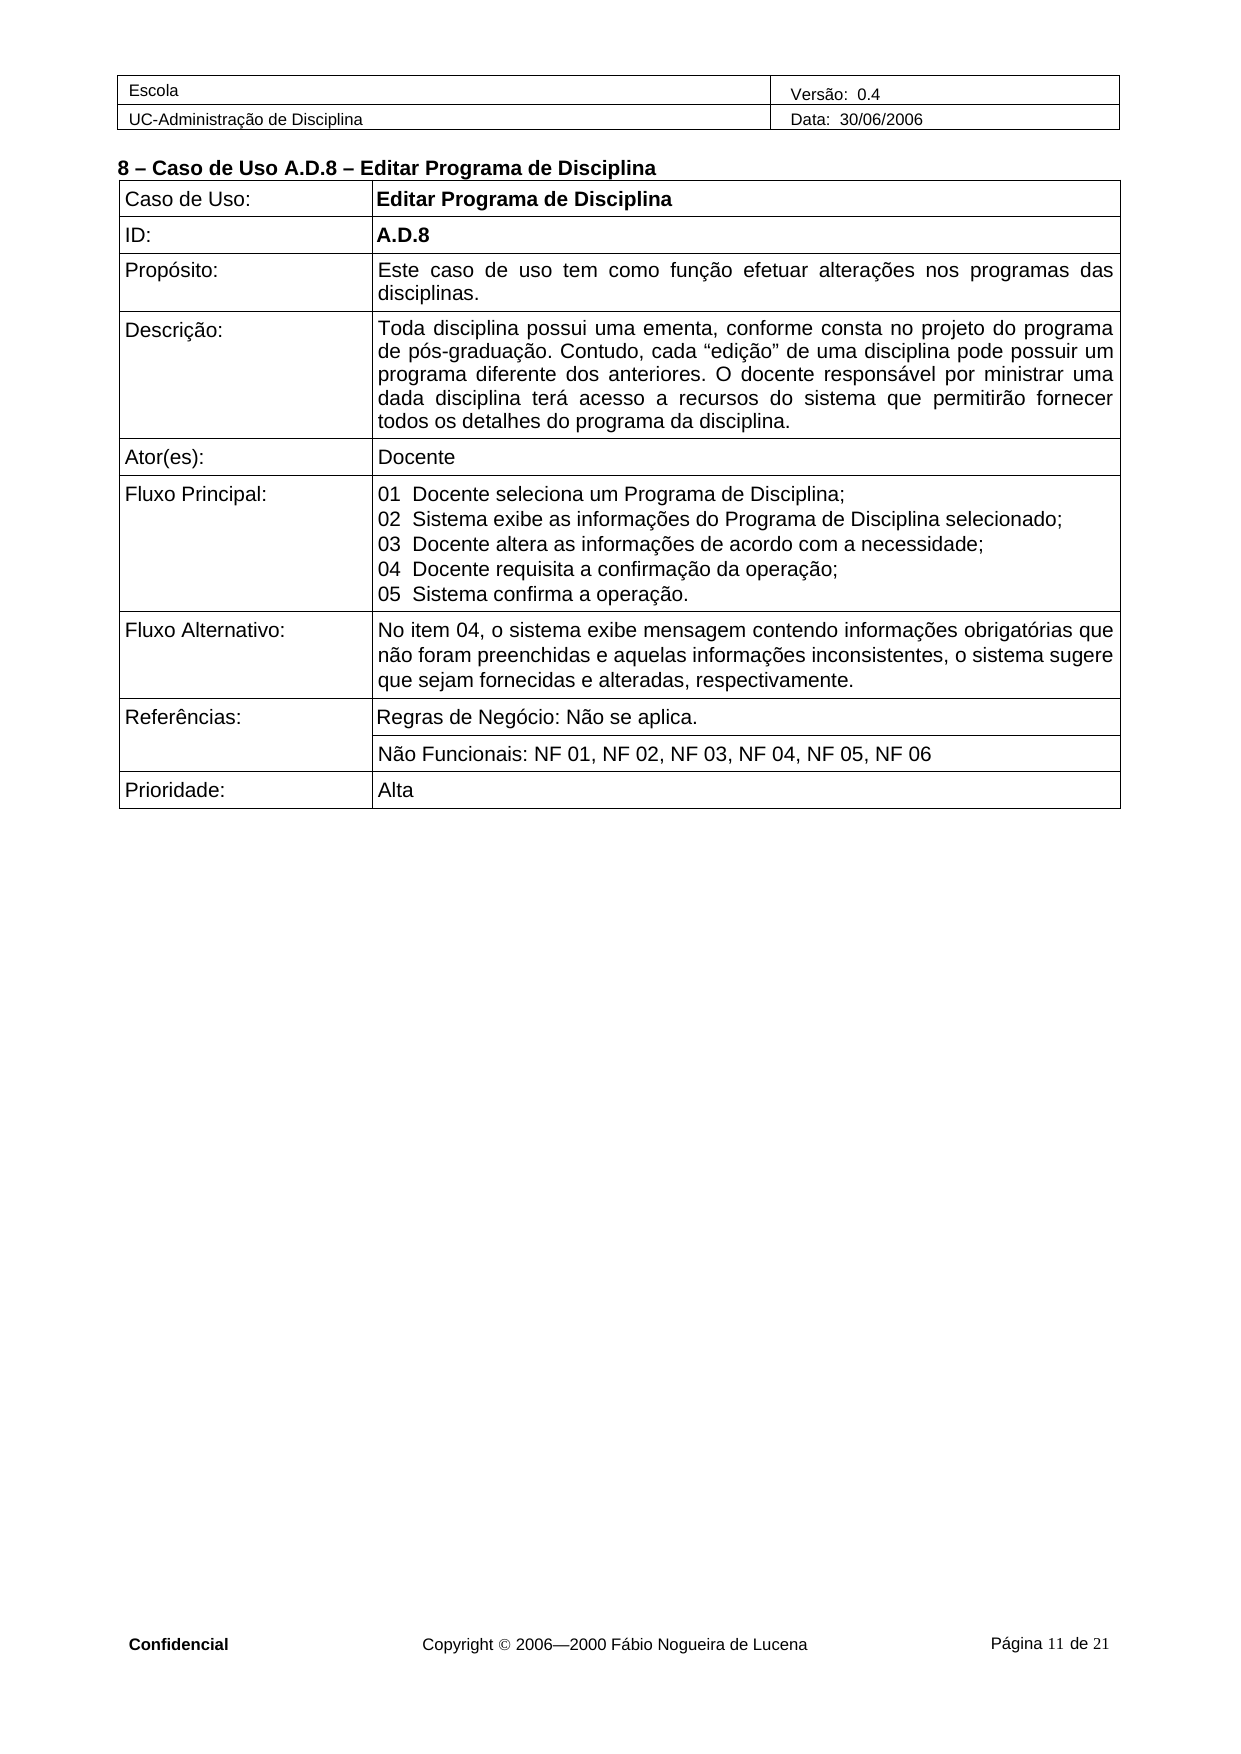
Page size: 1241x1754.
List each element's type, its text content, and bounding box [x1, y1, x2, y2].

table_cell Docente [373, 439, 1120, 475]
table_cell No item 04, o sistema exibe mensagem contendo informações obrigatórias que não foram preenchidas e aquelas informações inconsistentes, o sistema sugere que sejam fornecidas e alteradas, respectivamente. [373, 612, 1120, 698]
table_cell Propósito: [120, 254, 372, 311]
table_cell 01 Docente seleciona um Programa de Disciplina; 02 Sistema exibe as informações do Programa de Disciplina selecionado; 03 Docente altera as informações de acordo com a necessidade; 04 Docente requisita a confirmação da operação; 05 Sistema confirma a operação. [373, 476, 1120, 611]
table_cell Este caso de uso tem como função efetuar alterações nos programas das disciplinas. [373, 254, 1120, 311]
table_cell ID: [120, 217, 372, 253]
table_cell A.D.8 [373, 217, 1120, 253]
text 8 – Caso de Uso A.D.8 – Editar Programa de Disciplina [117, 154, 1120, 179]
table_header Caso de Uso: [120, 181, 372, 216]
table_cell Ator(es): [120, 439, 372, 475]
table_cell Referências: [120, 699, 372, 771]
table_cell Alta [373, 772, 1120, 808]
table_cell Fluxo Principal: [120, 476, 372, 611]
table_header Regras de Negócio: Não se aplica. [373, 699, 1120, 734]
table_cell Toda disciplina possui uma ementa, conforme consta no projeto do programa de pós-graduação. Contudo, cada “edição” de uma disciplina pode possuir um programa diferente dos anteriores. O docente responsável por ministrar uma dada disciplina terá acesso a recursos do sistema que permitirão fornecer todos os detalhes do programa da disciplina. [373, 312, 1120, 438]
table_cell Não Funcionais: NF 01, NF 02, NF 03, NF 04, NF 05, NF 06 [373, 736, 1120, 771]
table_cell Descrição: [120, 312, 372, 438]
table_cell Prioridade: [120, 772, 372, 808]
table_header Editar Programa de Disciplina [373, 181, 1120, 216]
table_cell Fluxo Alternativo: [120, 612, 372, 698]
